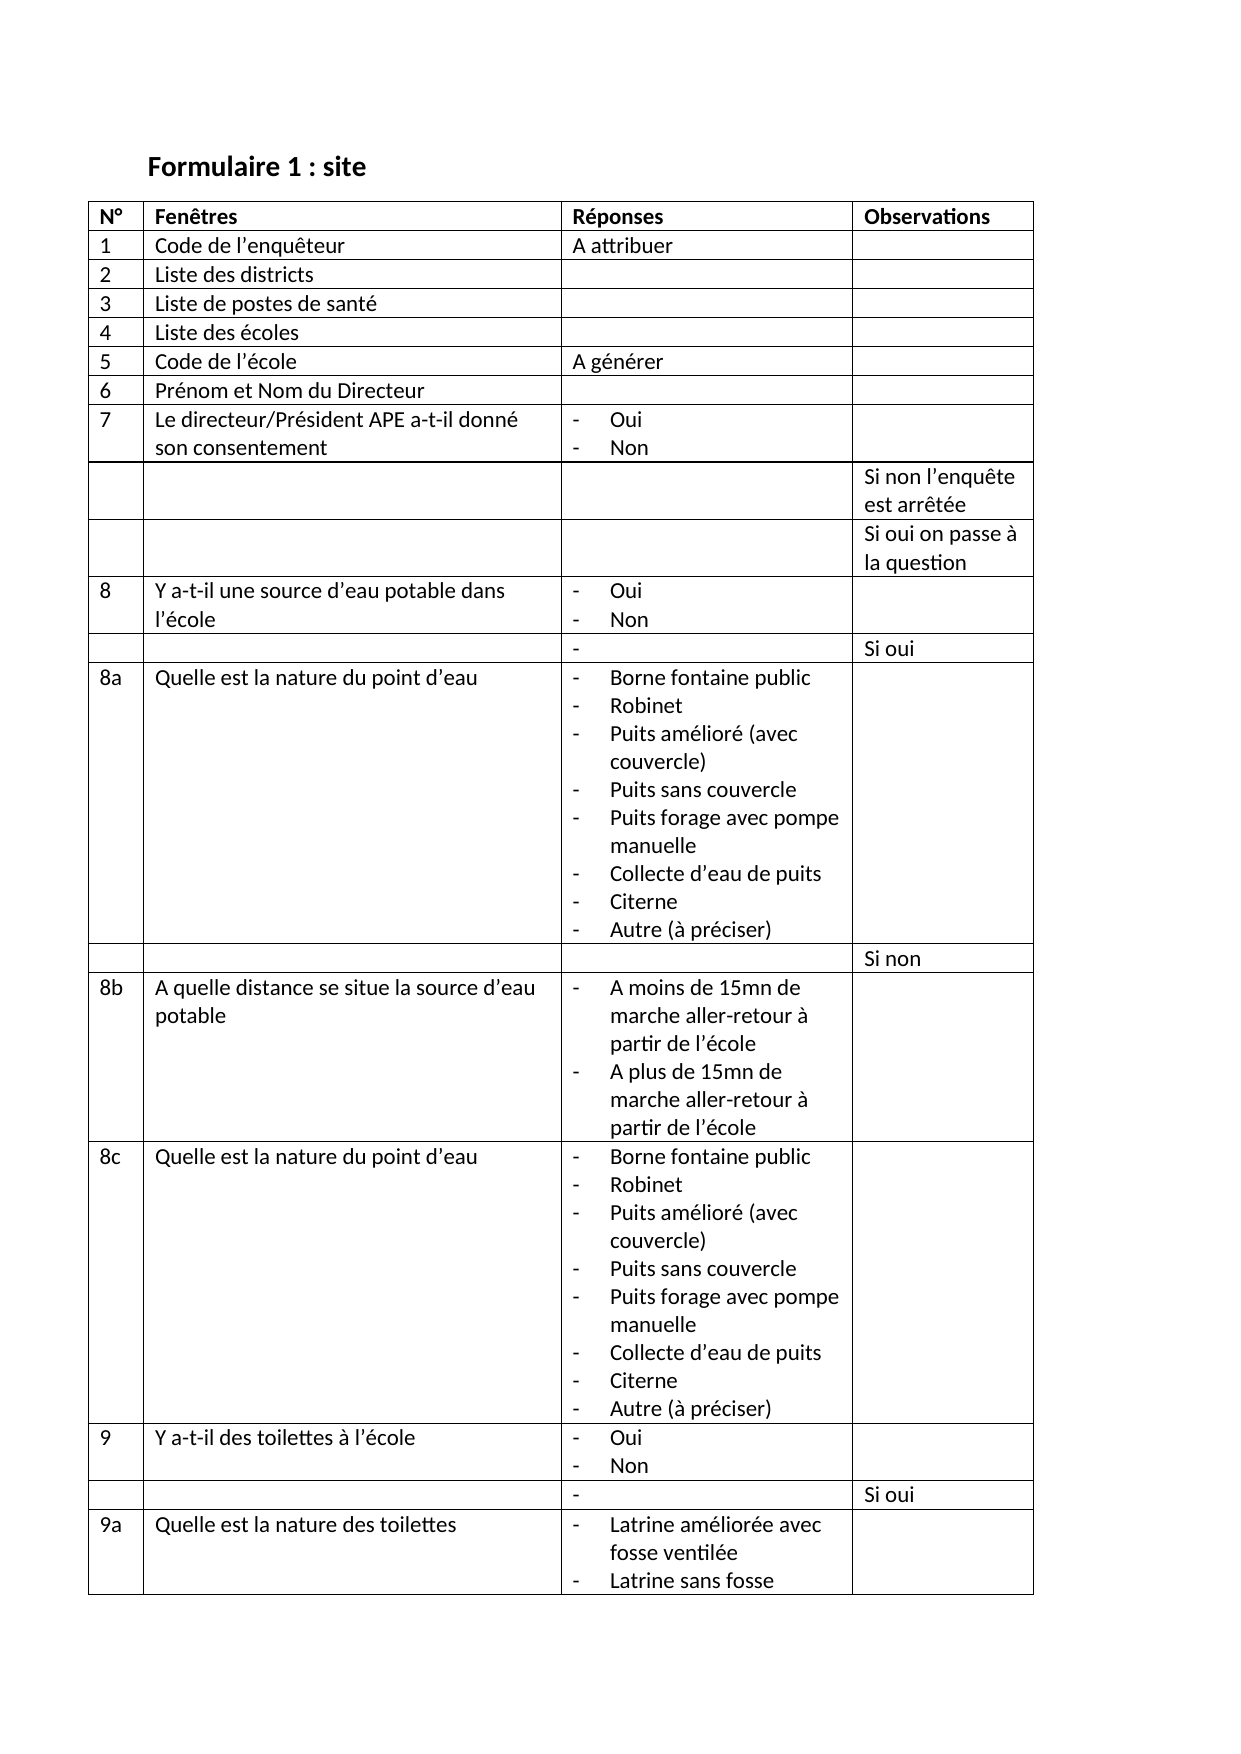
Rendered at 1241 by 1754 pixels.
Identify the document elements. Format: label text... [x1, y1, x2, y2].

table_cell A moins de 15mn de marche aller-retour à partir de l’école A plus de 15mn de marche aller-retour à partir de l’école [562, 973, 852, 1141]
table_header Observations [853, 202, 1033, 230]
table_cell 8a [89, 663, 143, 943]
table_cell [562, 318, 852, 346]
table_cell [144, 944, 561, 972]
table_cell [853, 1142, 1033, 1422]
table_cell [562, 376, 852, 404]
table_cell [144, 463, 561, 518]
text Formulaire 1 : site [148, 148, 1093, 183]
table_cell A générer [562, 347, 852, 375]
table_cell 6 [89, 376, 143, 404]
table_cell 4 [89, 318, 143, 346]
table_cell [853, 347, 1033, 375]
table_cell Y a-t-il une source d’eau potable dans l’école [144, 577, 561, 633]
table_cell [89, 520, 143, 576]
table_cell [144, 634, 561, 662]
table_cell Oui Non [562, 1424, 852, 1479]
table_cell A quelle distance se situe la source d’eau potable [144, 973, 561, 1141]
table_cell Si oui on passe à la question [853, 520, 1033, 576]
table_cell [562, 944, 852, 972]
table_cell [853, 260, 1033, 288]
table_cell [853, 1510, 1033, 1594]
table_cell [89, 634, 143, 662]
table_header N° [89, 202, 143, 230]
table_cell Quelle est la nature du point d’eau [144, 663, 561, 943]
table_cell [562, 520, 852, 576]
table_cell Quelle est la nature des toilettes [144, 1510, 561, 1594]
table_cell 9a [89, 1510, 143, 1594]
table_cell 8b [89, 973, 143, 1141]
table_cell [562, 1481, 852, 1509]
table_cell Liste des écoles [144, 318, 561, 346]
table_cell 5 [89, 347, 143, 375]
table_cell [562, 463, 852, 518]
table_cell Quelle est la nature du point d’eau [144, 1142, 561, 1422]
table_cell 7 [89, 405, 143, 461]
table_cell [144, 520, 561, 576]
table_cell [853, 376, 1033, 404]
table_cell Si oui [853, 1481, 1033, 1509]
table_cell [853, 318, 1033, 346]
table_cell [853, 289, 1033, 317]
table_cell Prénom et Nom du Directeur [144, 376, 561, 404]
table_cell Oui Non [562, 577, 852, 633]
table_cell 1 [89, 231, 143, 259]
table_cell [853, 663, 1033, 943]
table_cell Si non [853, 944, 1033, 972]
table_cell Code de l’enquêteur [144, 231, 561, 259]
table_cell Oui Non [562, 405, 852, 461]
table_cell Liste de postes de santé [144, 289, 561, 317]
table_cell Y a-t-il des toilettes à l’école [144, 1424, 561, 1479]
table_cell [562, 634, 852, 662]
table_cell Borne fontaine public Robinet Puits amélioré (avec couvercle) Puits sans couvercle Puits forage avec pompe manuelle Collecte d’eau de puits Citerne Autre (à préciser) [562, 663, 852, 943]
table_header Réponses [562, 202, 852, 230]
table_cell 8 [89, 577, 143, 633]
table_cell [89, 463, 143, 518]
table_cell [853, 577, 1033, 633]
table_cell A attribuer [562, 231, 852, 259]
table_cell [562, 260, 852, 288]
table_cell Si non l’enquête est arrêtée [853, 463, 1033, 518]
table_cell 3 [89, 289, 143, 317]
table_cell Latrine améliorée avec fosse ventilée Latrine sans fosse [562, 1510, 852, 1594]
table_cell Liste des districts [144, 260, 561, 288]
table_cell Si oui [853, 634, 1033, 662]
table_cell [89, 1481, 143, 1509]
table_cell [853, 1424, 1033, 1479]
table_cell [562, 289, 852, 317]
table_cell 8c [89, 1142, 143, 1422]
table_cell [144, 1481, 561, 1509]
table_header Fenêtres [144, 202, 561, 230]
table_cell Borne fontaine public Robinet Puits amélioré (avec couvercle) Puits sans couvercle Puits forage avec pompe manuelle Collecte d’eau de puits Citerne Autre (à préciser) [562, 1142, 852, 1422]
table_cell 2 [89, 260, 143, 288]
table_cell [853, 973, 1033, 1141]
table_cell [853, 231, 1033, 259]
table_cell [89, 944, 143, 972]
table_cell [853, 405, 1033, 461]
table_cell Code de l’école [144, 347, 561, 375]
table_cell 9 [89, 1424, 143, 1479]
table_cell Le directeur/Président APE a-t-il donné son consentement [144, 405, 561, 461]
